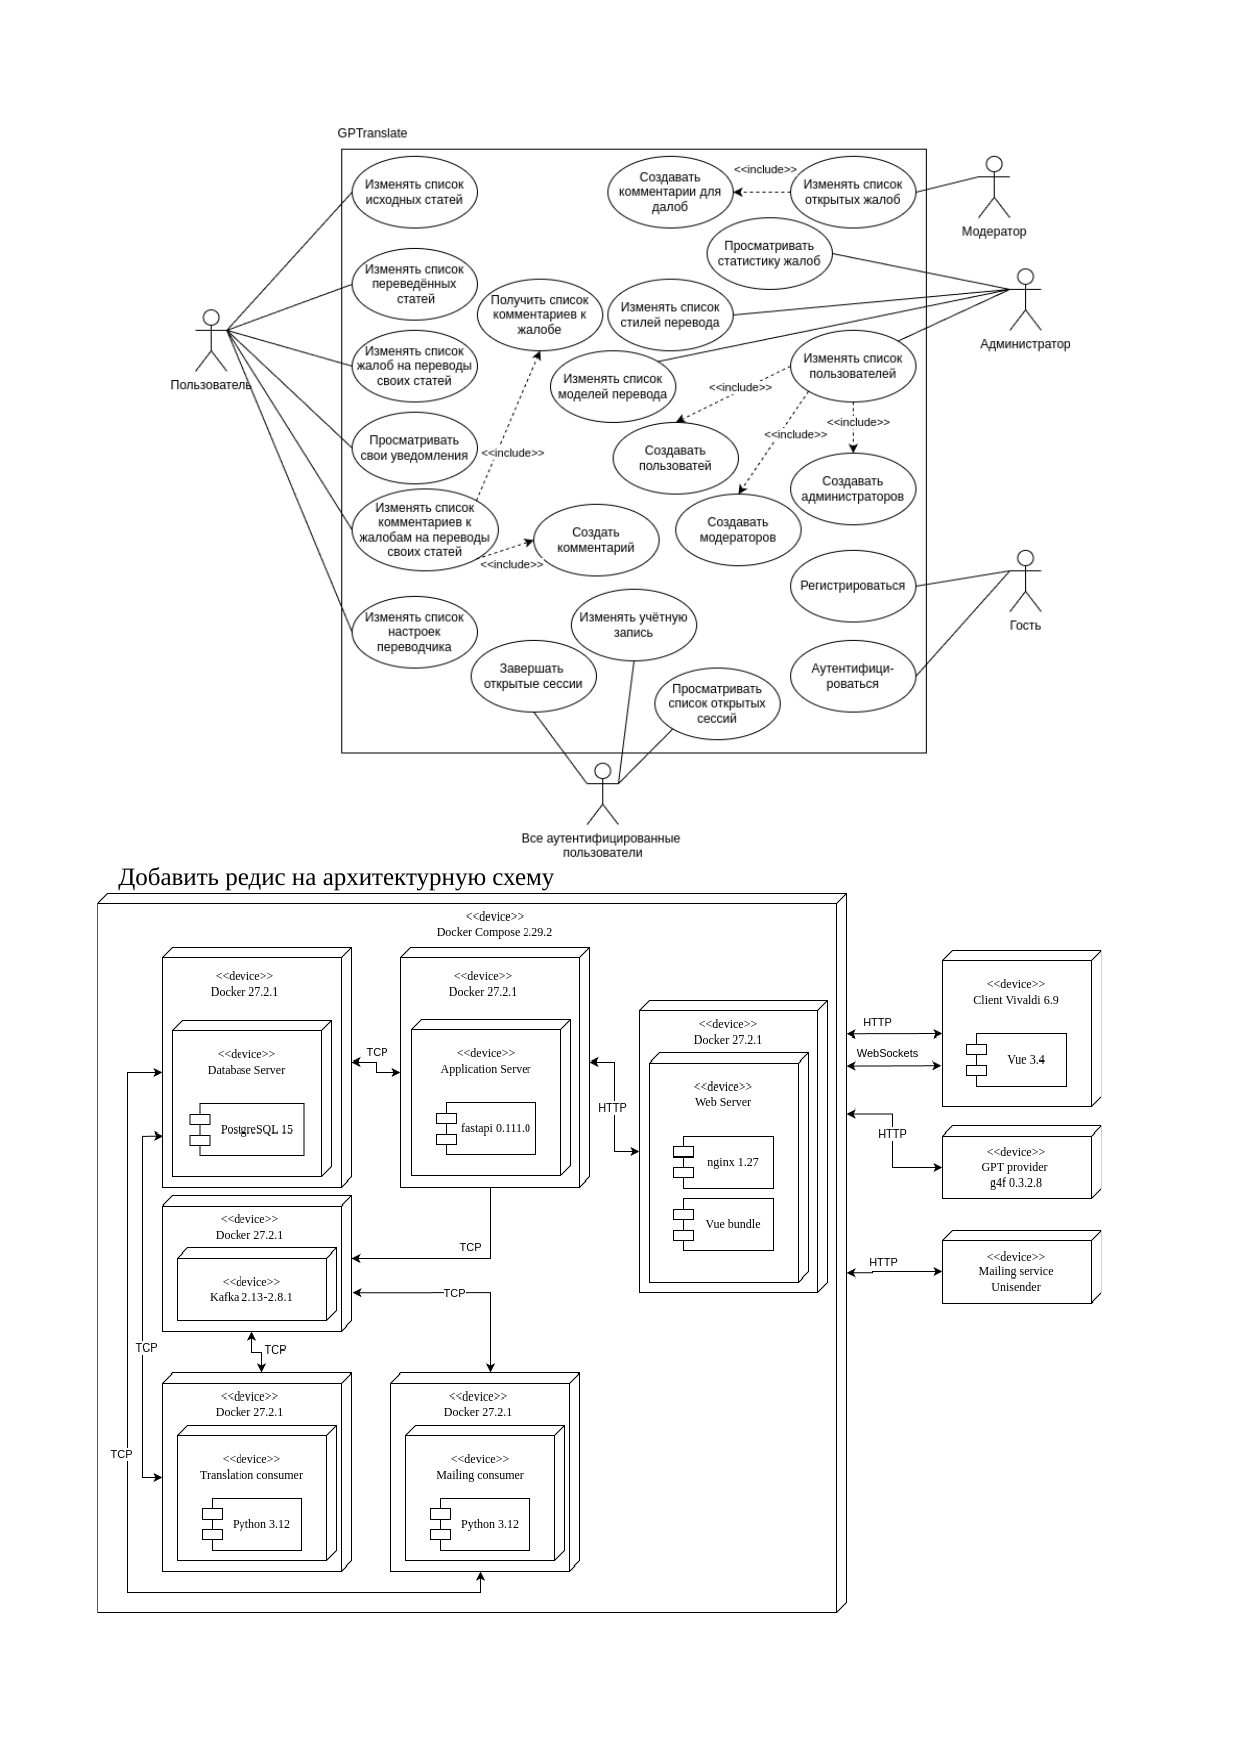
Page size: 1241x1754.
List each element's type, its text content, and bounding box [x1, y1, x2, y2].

text Добавить редис на архитектурную схему [118, 118, 1122, 890]
picture [97, 893, 1102, 1615]
picture [170, 118, 1071, 862]
